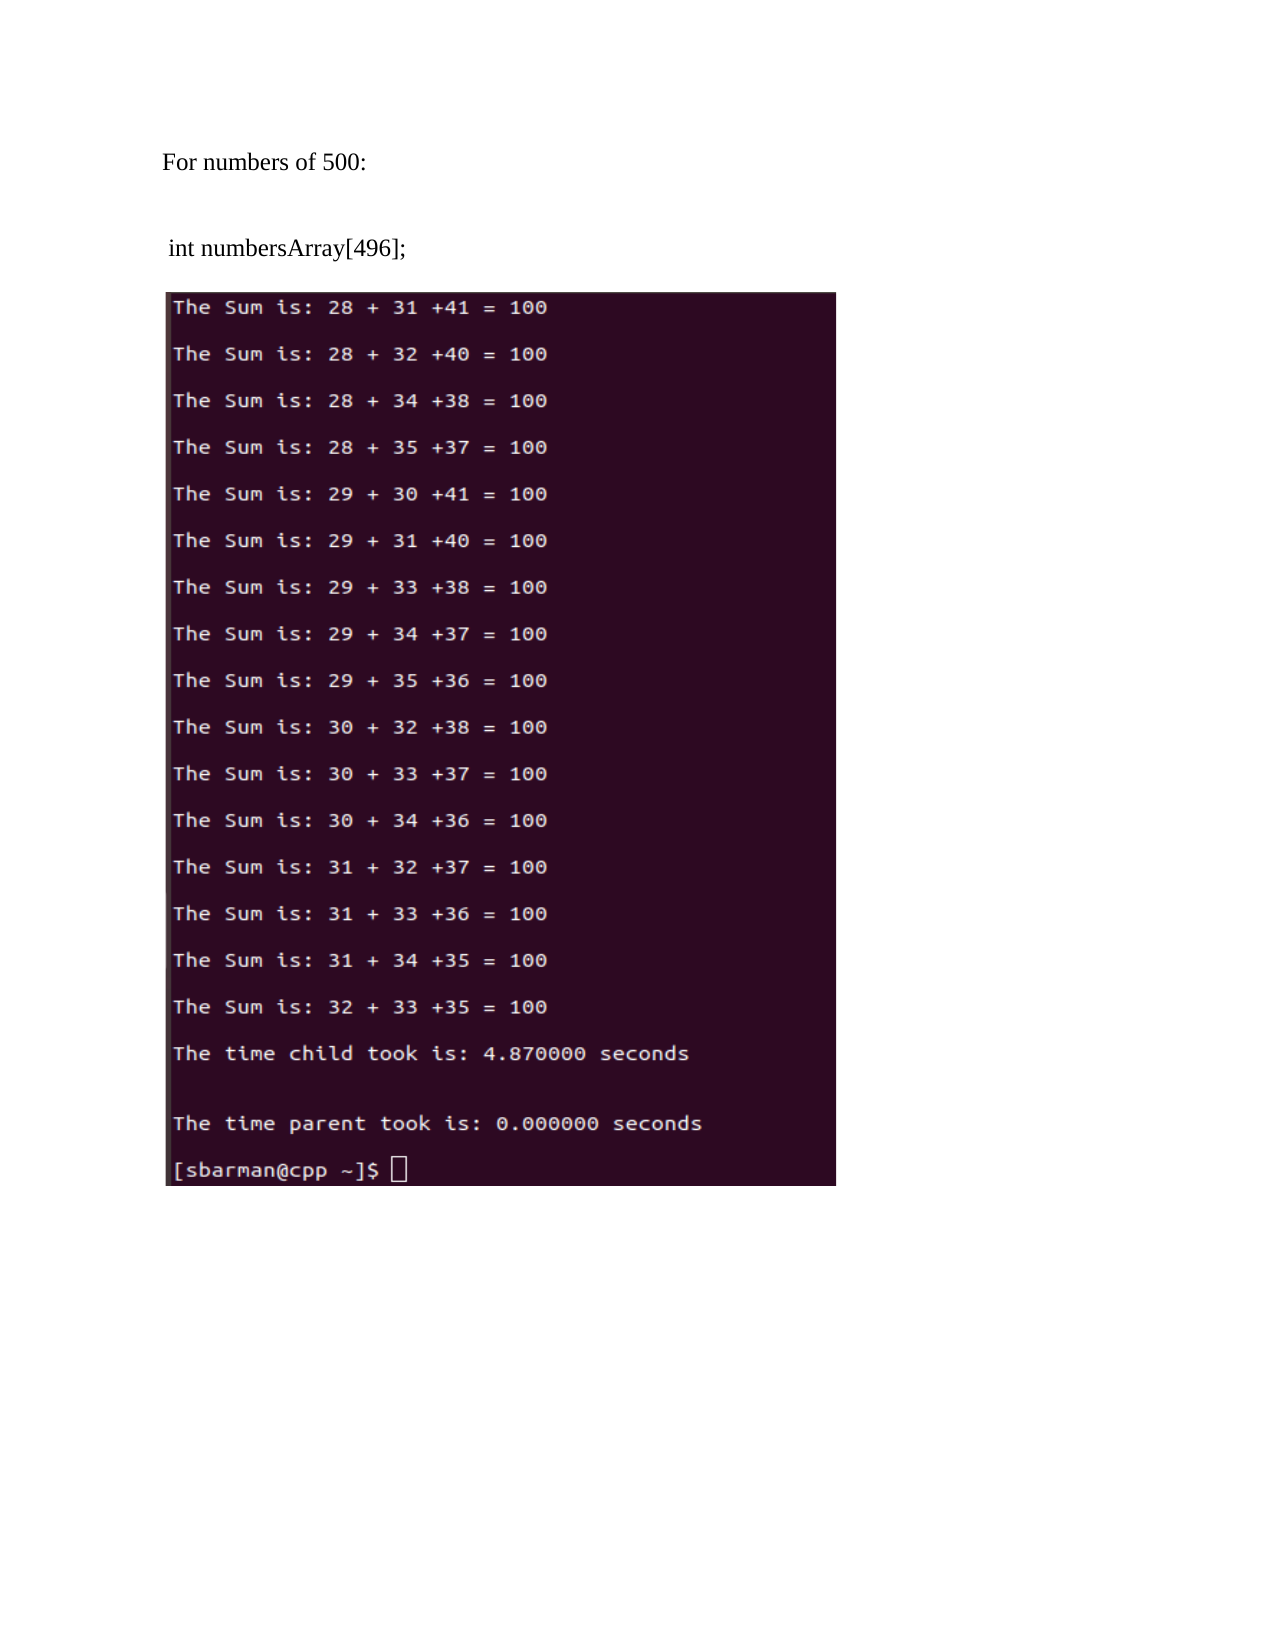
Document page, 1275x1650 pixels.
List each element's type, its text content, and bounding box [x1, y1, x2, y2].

text For numbers of 500: [118, 147, 1157, 176]
text int numbersArray[496]; [118, 233, 1157, 262]
